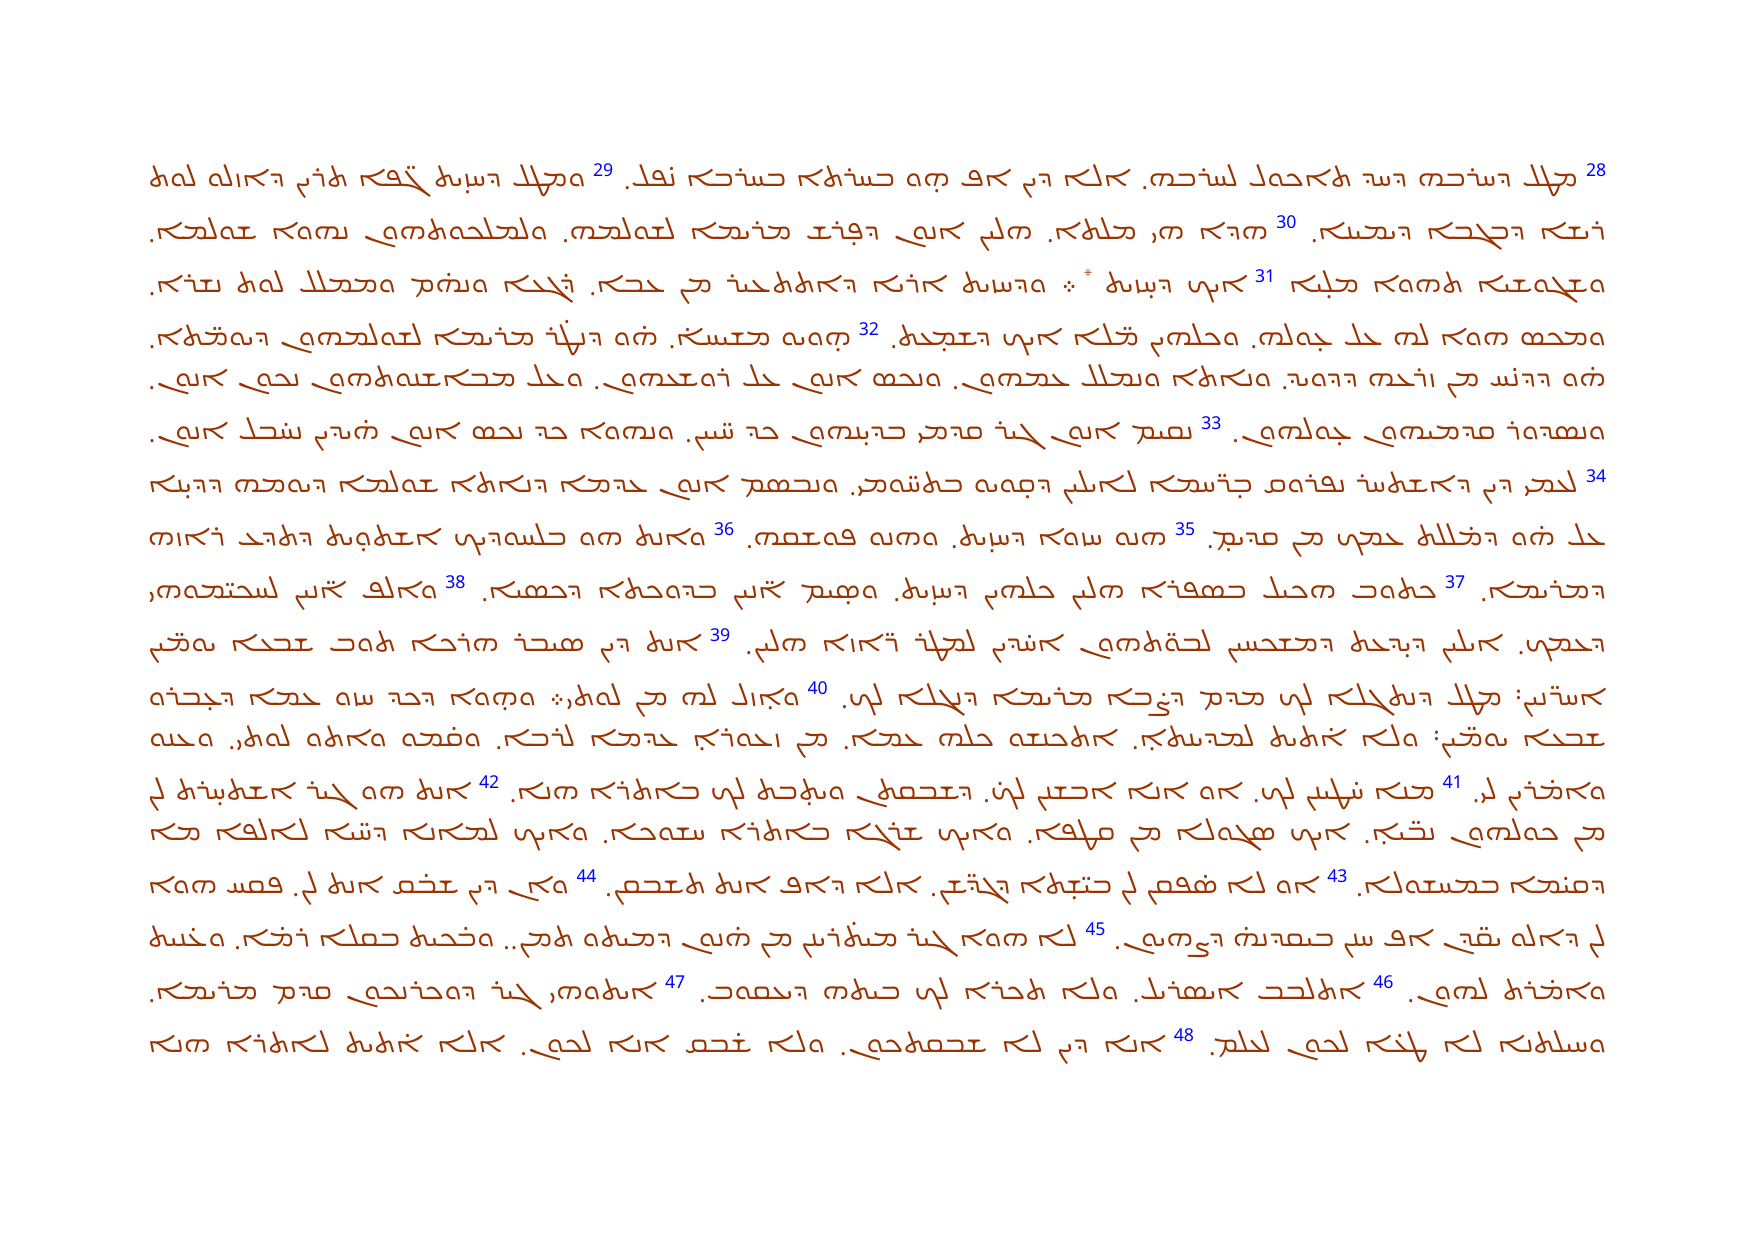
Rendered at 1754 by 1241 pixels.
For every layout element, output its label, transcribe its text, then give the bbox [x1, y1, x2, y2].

text 1 ܘܗ̣ܘܐ ܕܟܕ ܡܠܠ ܗܘܐ ܐܪܝܐ ܡ̈ܠܐ ܗܠܝܢ ܠܘܬ ܢܫܪܐ̣܂ ܚܙܝ̇ܬ 2 ܘܗܐ ܪܝܫܐ ܗ̇ܘ ܕܐܫܬܚܪ ܐܬܚܒܠ ܡܢ ܫܠܝܐ܂ ܘܗ̇ܝܕܝܢ ܗ̇ܢܘܢ ܬܪܝܢ ܓܦ̈ܐ ܕܐܙ̣ܠܘ ܠܘܬܗ̣܂ ܩܡ̇ܘ ܐܝܟ ܕܢܫܬܠܛܘܢ ܘܠܖ̈ܝܫܢܘܬܗܘܢ ܢܗܘܐ ܫܘܠܡܐ܂ ܘܫܓܘܫܝܐ ܬܗܘܐ ܡܠܝ̣ܐ܂ 3 ܘܚ̇ܙܝܬ ܕܐܦ ܗ̣ܢܘܢ ܐܬܚܒܠܘ܂ ܘܟܠܗ ܦܓܪܗ ܕܢܫܪܐ ܝܩ̇ܕ ܗܘܐ܂ ܐܪܥܐ ܕܝܢ ܬܡܝܗܐ ܗܘܬ ܣ̇ܓܝ܂ ܐܢܐ ܕܝܢ ܡܢ ܣܘܓܐܐ ܕܙܘܥܬܐ ܘܡܢ ܕܚܠܬܐ ܪܒܬܐ ܐܬ̇ܬܥܝܪܬ܂ ܘܐܡ̇ܪܬ ܠܪܘܚܝ܂ 4 ܕܐܢܬܝ ܥܒ̣ܕܬܝ ܠܝ ܗܠܝܢ ܟܠܗܝܢ̇ ܡܛܠ ܕܡܥܩܒܐ ܐܢܬ ܥܠ ܐܘܖ̈ܚܬܗ ܕܡܪܝܡܐ܂ 5 ܘܗܐ ܡܫܪܝ ܐܢܐ ܒܢܦܫܝ܂ ܘܪܘܚܝ ܒܨܪܬ ܣ̇ܓܝ܂ ܘܠܐ ܐܫܬܚܪ ܒܝ ܚܝܠܐ ܐܦܠܐ ܩܠܝܠ ܡܢ ܕܚܠܬܐ ܣܓܝܐܬܐ ܕܕܚ̇ܠܬ ܒܗܢܐ ܠܠܝܐ ܀ 6 ܘܗܫܐ ܐܒ̇ܥܐ ܡܢ ܡܪܝܡܐ ܘܢܚܝܠܢܝ ܥܕܡܐ ܠܚܪܬܐ܂ 7 ܘܐܡ̇ܪܬ܂ ܐܘ ܡܪܝܐ ܡܪܝ܂ ܐܢ ܐܫܟ̇ܚܬ ܖ̈ܚ̣ܡܐ ܒܥ̈ܝܢܝܟ܃ ܘܐܢ ܫܪܝܪܐܝܬ ܐܝܬ ܠܝ ܛܘܒܐ ܠܘܬܟ ܝܬܝܪ ܡܢ ܣܓ̈ܝܐܐ܃ ܘܐܢ ܒܩܘܫܬܐ ܣܠ̤ܩܬ ܒܥܘܬܝ ܩܕܡ ܪܒܘܬܐ ܕܦܪܨܘܦܟ̣܂ 8 ܚܝܠܝܢܝ ܘܐܘܕܥܝܢܝ ܠܝ ܠܥ̣ܒܕܟ ܦܘܫܩܗ ܘܦܘܪܫܢܗ ܕܚܙܘܐ ܗܢܐ ܕܚ̇ܙܝܬ܂ ܡܛܠ ܕܡܠܝܐܝܬ ܬܒܝܐܗ̇ ܠܢܦܫܝ܂ 9 ܠܘ ܓܝܪ ܕܫ̇ܘܐ ܐܢܐ̇܂ ܚܫܒܬܢܝ ܕܬܓܠܐ ܠܝ ܫܘܠܡܗܘܢ ܕܙܒ̈ܢܐ܂ ܘܚܪܬܗܘܢ ܕܥܕ̈ܢܐ ݊ ܀ ܘܥܢ̣ܐ ܘܐܡ̣ܪ ܠܝ܂ 10 ܗܢܘ ܦܘܫܩܗ ܕܚܙܘܐ ܕܚ̣ܙܝܬ܂ 11 ܢܫܪܐ ܕܚܙ̣ܝܬ ܕܣܠ̣ܩ ܡܢ ܝܡܐ̣܂ ܗܕܐ ܗܝ ܡ̇ܠܟܘܬܐ ܪܒܝܥܝܬܐ ܗ̇ܝ ܕܐܬ̤ܚܙܝܬ ܒܚܙܘܐ ܠܐܚܘܟ ܕܢܝܐܝܠ܂ 12 ܐܠܐ ܠܐ ܐܬܦܫ̤ܩܬ ܠܗ ܐܝܟ ܕܡܦܫܩ ܐܢܐ ܠܟ ܗܫܐ܂ ܐܘ̣ ܐܝܟ ܕܦܫ̇ܩܬ ܠܟ ݊ ܀ ݊ 13 ܗܐ ܝܘܡ̈ܬܐ ܐܬ̇ܝܢ܂ ܘܬܩܘܡ ܡܠܟܘܬܐ ܥܠ ܐܪܥܐ܂ ܘܬܗܘܐ ܕܚܝܠܐ ܡܢ ܟܠܗܝܢ ܡܠܟܘ̈ܬܐ ܕܗ̈ܘܝ ܡܢ ܩܕܡܝܗ̇܂ 14 ܘܢܡܠܟܘܢ ܒܗ̇ ܬܪܥܣܪ ܡ̈ܠܟ̇ܝܢ ܚܕ ܒܬܪ ܚܕ܂ 15 ܬܢܝܢܐ ܕܝܢ ܟܕ ܢܡܠܟ̣܂ ܗ̣ܘ ܢܐܚܘܕ ܙܒܢܐ ܝܬܝܪ ܡܢ ܗ̇ܢܘܢ ܬܪܥܣܪ܂ 16 ܣܢܘ ܦܘܫܩܐ ܕܬܪܥܣܪ ܓ̈ܦܐ ܕܚ̣ܙܝܬ܂ 17 ܘܡܛܠ ܕܚ̣ܙܝܬ ܩܠܐ ܕܡܡܠܠ ܗܘܐ ܘܠܐ ܢܦ̇ܩ ܗܘܐ ܡܢ ܪܝܫܗ ܕܢܫܪܐ ܐܠܐ ܡܢ ܡܨܥܬܗ ܕܦܓܪܗ̣܂ 18 ܗܕܐ ܗܝ ܡܠܬܐ܂ ܡܛܠ ܕܒܝܢܬ ܙܒܢܗ̇ ܕܡܠܟܘܬܐ ܗ̇ܝ̣ ܗ̈ܘܝܢ ܦܠܓܘ̈ܬܐ ܣܓܝܐ̈ܬܐ܂ ܘܩܝܢܕܘܢܘܣ ܬܥܒܕ܂ ܕܬܦ̣ܠ ܠܐ ܬܦ̣ܠ܂ ܗܝ̇ܕܝܢ ܐܠܐ ܕܬܘܒ ܬܬܩܢ ܠܪܝܫܢܘܬܗ̇ ܩܕܡܝܬܐ܂ 19 ܘܡܛܠ ܕܚ̣ܙܝܬ ܓ̈ܦܐ ܙܥܘܖ̈ܐ ܬܡܢܝܐ ܕܝܥܘ ܬܚܝܬ ܓܦܘ̈ܗܝ̣܂ 20 ܗܕܐ ܗܝ ܡܠܬܐ܂ ܢܩܘܡܘܢ ܒܗ̇ ܓܝܪ ܬܡܢܝܐ ܡ̈ܠܟ̇ܝܢ̇܂ ܗܠܝܢ ܕܗ̇ܘܝܢ ܙܒܢܝ̈ܗܘܢ ܩܠܝܠܝܢ܂ ܘܥܕܢ̈ܝܗܘܢ ܡܣܪܗܒܝܢ܂ ܘܬܪܝܢ ܡܢܗܘܢ ܢܐܒܕܘܢ 21 ܟܕ ܢܡܛܐ ܙܒܢܐ ܕܢܦܠܓ܂ ܘܐܪܒܥܐ ܢܬܢܛܪܘܢ ܠܙܒܢܐ܂ ܕܟܕ ܢܡܛܐ ܙܒܢܗ ܕܢܫܠܡ܂ ܬܪܝܢ ܕܝܢ ܢܬܢܛܪܘܢ ܠܫܘܠܡܐ܂ 22 ܘܡܛܠ ܕܚ̣ܙܝܬ ܒܗ ܬܠܬܐ ܖ̈ܝܫܝܢ ܕܫ̣ܠܝܢ̣܂ 23 ܗܕܐ ܗܝ ܡܠܬܐ܂ ܒܚܪܬܗܘܢ ܕܙܒ̈ܢܐ ܢܩܝܡ ܡܪܝܡܐ ܬܠܬܐ ܡ̈ܠܟ̇ܝܢ܂ ܘܢܚܕܬܘܢ ܒܗ̇ ܣܓܝܐ̈ܬܐ܂ ܘܢܫܚܩܘܢܝܗ̇ ܠܐܪܥܐ 24 ܠܥܡܘܖ̈ܝܗ̇ ܒܥܡܠܐ ܣܓܝܐܐ܂ ܝܬܝܪ ܡܢ ܟܠܗܘܢ ܐܝܠܝܢ ܕܗܘܘ ܡܢ ܩܕܡܝܗܘܢ܂ ܡܛܠ ܗܢܐ ܗ̣ܢܘܢ ܐܬܩܪܝܘ ܖ̈ܝܫܘܗܝ ܕܢܫܪܐ܂ 25 ܗ̣ܢܘܢ ܐܢܘܢ ܓܝܪ ܕܡܚܕܬܝܢ ܪܘܫܥܗ܂ ܘܗ̣ܢܘܢ ܡܫܠܡܝܢ ܠܗ ܠܚܪܬܗ܂ 26 ܘܡܛܠ ܕܚ̣ܙܝܬ ܠܗ̇ܘ ܚܕ ܪܫܐ ܪܒܐ ܕܐܬܚܒܠ̣܂ ܡܛܠ ܕܚܕ ܡܢܗܘܢ ܢܡܘܬ ܒܠܚܘܕ ܥܠ ܥܪܣܗ܂ ܐܦ ܗ̣ܘ ܕܝܢ ܟܕ ܡܫܬܢܩ܂ 27 ܗ̇ܢܘܢ ܕܝܢ ܬܪܝܢ ܕܐܫܬܚܪܘ̣ ܚܪܒܐ ܬܐܟܘܠ ܐܢܘܢ܂ 28 ܡܛܠ ܕܚܪܒܗ ܕܚܕ ܬܐܟܘܠ ܠܚܪܒܗ܂ ܐܠܐ ܕܝܢ ܐܦ ܗ̣ܘ ܒܚܪܬܐ ܒܚܪܒܐ ܢ̇ܦܠ܂ 29 ܘܡܛܠ ܕܚܙ̣ܝܬ ܓ̈ܦܐ ܬܪܝܢ ܕܐܙܠܘ ܠܘܬ ܪܝܫܐ ܕܒܓܒܐ ܕܝܡܝܢܐ܂ 30 ܗܕܐ ܗܝ ܡܠܬܐ܂ ܗܠܝܢ ܐܢܘܢ ܕܦ̣ܪܫ ܡܪܝܡܐ ܠܫܘܠܡܗ܂ ܘܠܡܠܟܘܬܗܘܢ ܢܗܘܐ ܫܘܠܡܐ܂ ܘܫܓܘܫܝܐ ܬܗܘܐ ܡܠ̣ܝܐ 31 ܐܝܟ ܕܚ̣ܙܝܬ ݊ ܀ ܘܕܚܙܝܬ ܐܪܝܐ ܕܐܬܬܥܝܪ ܡܢ ܥܒܐ܂ ܕ̇ܓܥܐ ܘܢܗ̇ܡ ܘܡܡܠܠ ܠܘܬ ܢܫܪܐ܂ ܘܡܟܣ ܗܘܐ ܠܗ ܥܠ ܥ̣ܘܠܗ܂ ܘܟܠܗܝܢ ܡ̈ܠܐ ܐܝܟ ܕܫܡ̣ܥܬ܂ 32 ܗ̣ܘܝܘ ܡܫܝܚܐ̇܂ ܗ̇ܘ ܕܢܛ̇ܪ ܡܪܝܡܐ ܠܫܘܠܡܗܘܢ ܕܝܘܡ̈ܬܐ܂ ܗ̇ܘ ܕܕܢ̇ܚ ܡܢ ܙܪܥܗ ܕܕܘܝܕ܂ ܘܢܐܬܐ ܘܢܡܠܠ ܥܡܗܘܢ܂ ܘܢܟܣ ܐܢܘܢ ܥܠ ܪܘܫܥܗܘܢ܂ ܘܥܠ ܡܒܐܫܢܘܬܗܘܢ ܢܟܘܢ ܐܢܘܢ܂ ܘܢܣܕܘܪ ܩܕܡܝܗܘܢ ܥ̣ܘܠܗܘܢ܂ 33 ܢܩܝܡ ܐܢܘܢ ܓܝܪ ܩܕܡܝ ܒܕܝ̣ܢܗܘܢ ܟܕ ܚ̈ܝܝܢ܂ ܘܢܗܘܐ ܟܕ ܢܟܣ ܐܢܘܢ ܗ̇ܝܕܝܢ ܢܚ̇ܒܠ ܐܢܘܢ܂ 34 ܠܥܡܝ ܕܝܢ ܕܐܫܬܚܪ ܢܦܪܘܩ ܒ̣ܖ̈ܚܡܐ ܠܐܝܠܝܢ ܕܩ̣ܘܝܘ ܒܬܚ̈ܘܡܝ܂ ܘܢܒܣܡ ܐܢܘܢ ܥܕܡܐ ܕܢܐܬܐ ܫܘܠܡܐ ܕܝܘܡܗ ܕܕܝ̣ܢܐ ܥܠ ܗ̇ܘ ܕܡ̇ܠܠܬ ܥܡܟ ܡܢ ܩܕܝܡ̣܂ 35 ܗܢܘ ܚܙܘܐ ܕܚܙ̣ܝܬ܂ ܘܗܢܘ ܦܘܫܩܗ܂ 36 ܘܐܢܬ ܗܘ ܒܠܚܘܕܝܟ ܐܫܬܘ̣ܝܬ ܕܬܕܥ ܪܐܙܗ ܕܡܪܝܡܐ܂ 37 ܟܬܘܒ ܗܟܝܠ ܒܣܦܪܐ ܗܠܝܢ ܟܠܗܝܢ ܕܚܙ̣ܝܬ܂ ܘܣ̣ܝܡ ܐ̈ܢܝܢ ܒܕܘܟܬܐ ܕܟܣܝܐ܂ 38 ܘܐܠܦ ܐ̈ܢܝܢ ܠܚܟܝ̈ܡܘܗܝ ܕܥܡܟ܂ ܐܝܠܝܢ ܕܝ̣ܕܥܬ ܕܡܫܟܚܝܢ ܠܒܘ̈ܬܗܘܢ ܐܚ̇ܕܝܢ ܠܡܛܪ ܖ̈ܐܙܐ ܗܠܝܢ܂ 39 ܐܢܬ ܕܝܢ ܣܝܒܪ ܗܪܟܐ ܬܘܒ ܫܒܥܐ ܝܘܡ̈ܝܢ ܐܚܖ̈ܢܝܢ܃ ܡܛܠ ܕܢܬܓܠܐ ܠܟ ܡܕܡ ܕܨ̇ܒܐ ܡܪܝܡܐ ܕܢܓܠܐ ܠܟ܂ 40 ܘܐ̣ܙܠ ܠܗ ܡܢ ܠܘܬܝ܀ ܘܗ̣ܘܐ ܕܟܕ ܚܙܘ ܥܡܐ ܕܥ̣ܒܪܘ ܫܒܥܐ ܝܘܡ̈ܝܢ܃ ܘܠܐ ܐ̇ܬܝܬ ܠܡܕܝܢܬܐ̣܂ ܐܬܟܢܫܘ ܟܠܗ ܥܡܐ܂ ܡܢ ܙܥܘܪܐ̣ ܥܕܡܐ ܠܪܒܐ܂ ܘܩ̇ܡܘ ܘܐܬܘ ܠܘܬܝ܂ ܘܥܢܘ ܘܐܡ̇ܪܝܢ ܠܝ܂ 41 ܡܢܐ ܚ̇ܛܝܢܢ ܠܟ܂ ܐܘ ܐܢܐ ܐܒܫܢܢ ܠܟ̇܂ ܕܫܒܩܬܢ ܘܝܬ̣ܒܬ ܠܟ ܒܐܬܪܐ ܗܢܐ܂ 42 ܐܢܬ ܗܘ ܓܝܪ ܐܫܬܚ̣ܪܬ ܠܢ ܡܢ ܟܘܠܗܘܢ ܢܒ̈ܝܐ̣܂ ܐܝܟ ܣܓܘܠܐ ܡܢ ܩܛܦܐ܂ ܘܐܝܟ ܫܪܓܐ ܒܐܬܪܐ ܚܫܘܟܐ܂ ܘܐܝܟ ܠܡܐܢܐ ܕܚ̈ܝܐ ܠܐܠܦܐ ܡܐ ܕܩܝ̇ܡܐ ܒܡܚܫܘܠܐ܂ 43 ܐܘ ܠܐ ܣ̇ܦܩܢ ܠܢ ܒܝ̈ܫ̣ܬܐ ܕܓܕ̈ܫܢ܂ ܐܠܐ ܕܐܦ ܐܢܬ ܬܫܒܩܢ܂ 44 ܘܐܢ ܕܝܢ ܫܒ̇ܩ ܐܢܬ ܠܢ܂ ܦܩܚ ܗܘܐ ܠܢ ܕܐܠܘ ܝܩ̈ܕܢ ܐܦ ܚܢܢ ܒܝܩܕܢܗ̇ ܕܨܗܝܘܢ܂ 45 ܠܐ ܗܘܐ ܓܝܪ ܡܝܬ̇ܪܝܢܢ ܡܢ ܗ̇ܢܘܢ ܕܡܝܬܘ ܬܡܢ܂܂ ܘܒ̇ܟܝܬ ܒܩܠܐ ܪܡ̇ܐ܂ ܘܥ̇ܢܝܬ ܘܐܡ̇ܪܬ ܠܗܘܢ܂ 46 ܐܬܠܒܒ ܐܝܣܪܝܠ܂ ܘܠܐ ܬܟܪܐ ܠܟ ܒܝܬܗ ܕܝܥܩܘܒ܂ 47 ܐܝܬܘܗܝ ܓܝܪ ܕܘܟܪܢܟܘܢ ܩܕܡ ܡܪܝܡܐ܂ ܘܚܝܠܬܢܐ ܠܐ ܛܥ̇ܐ ܠܟܘܢ ܠܥܠܡ܂ 48 ܐܢܐ ܕܝܢ ܠܐ ܫܒܩܬܟܘܢ܂ ܘܠܐ ܫ̇ܒܩ ܐܢܐ ܠܟܘܢ܂ ܐܠܐ ܐ̇ܬܝܬ ܠܐܬܪܐ ܗܢܐ ܕܐܒ̇ܥܐ ܥܠ ܚܘܪܒܗ̇ ܕܨܗܝܘܢ܂ ܘܕܐܫܐܠ ܖ̈ܚ̣ܡܐ ܥܠ ܡܘܟܟܗ ܕܒܝܬ ܡܩܕܫܢ܂ 49 ܘܗܫܐ̣ ܩܠ̣ܘ ܟܘܠ ܐܢܫ ܠܒܝܬܗ܂ ܘܐܢܐ ܐ̇ܬܐ ܐܢܐ ܠܘܬܟܘܢ ܡܢ ܒܬܪ ܗܠܝܢ ܝܘܡ̈ܬܐ܂ 50 ܘܐܙܠܘ ܥܡܐ ܠܡܕܝܢܬܐ ܐܝܟ ܕܐܡ̇ܪܬ ܠܗܘܢ܂ 51 ܐܢܐ ܕܝܢ ܝܬ̇ܒܬ ܒܦܩܥܬܐ̣ ܫܒܥܐ ܝ̇ܘܡܝܢ܂ ܐܝܟ ܕܦܩܕܢܝ܂ ܘܐ̇ܟܠ ܗ̇ܘܝܬ ܡܢ ܗܒ̈ܒܐ ܕܕܒܪܐ ܒܠܚܘܕ܂ ܘܡܢ ܥ̇ܩܖ̈ܐ ܗ̣ܘܐ ܡܙܘܢܝ ܒܗ̇ܢܘܢ ܝܘܡ̈ܬܐ܀ [148, 148, 1606, 1066]
